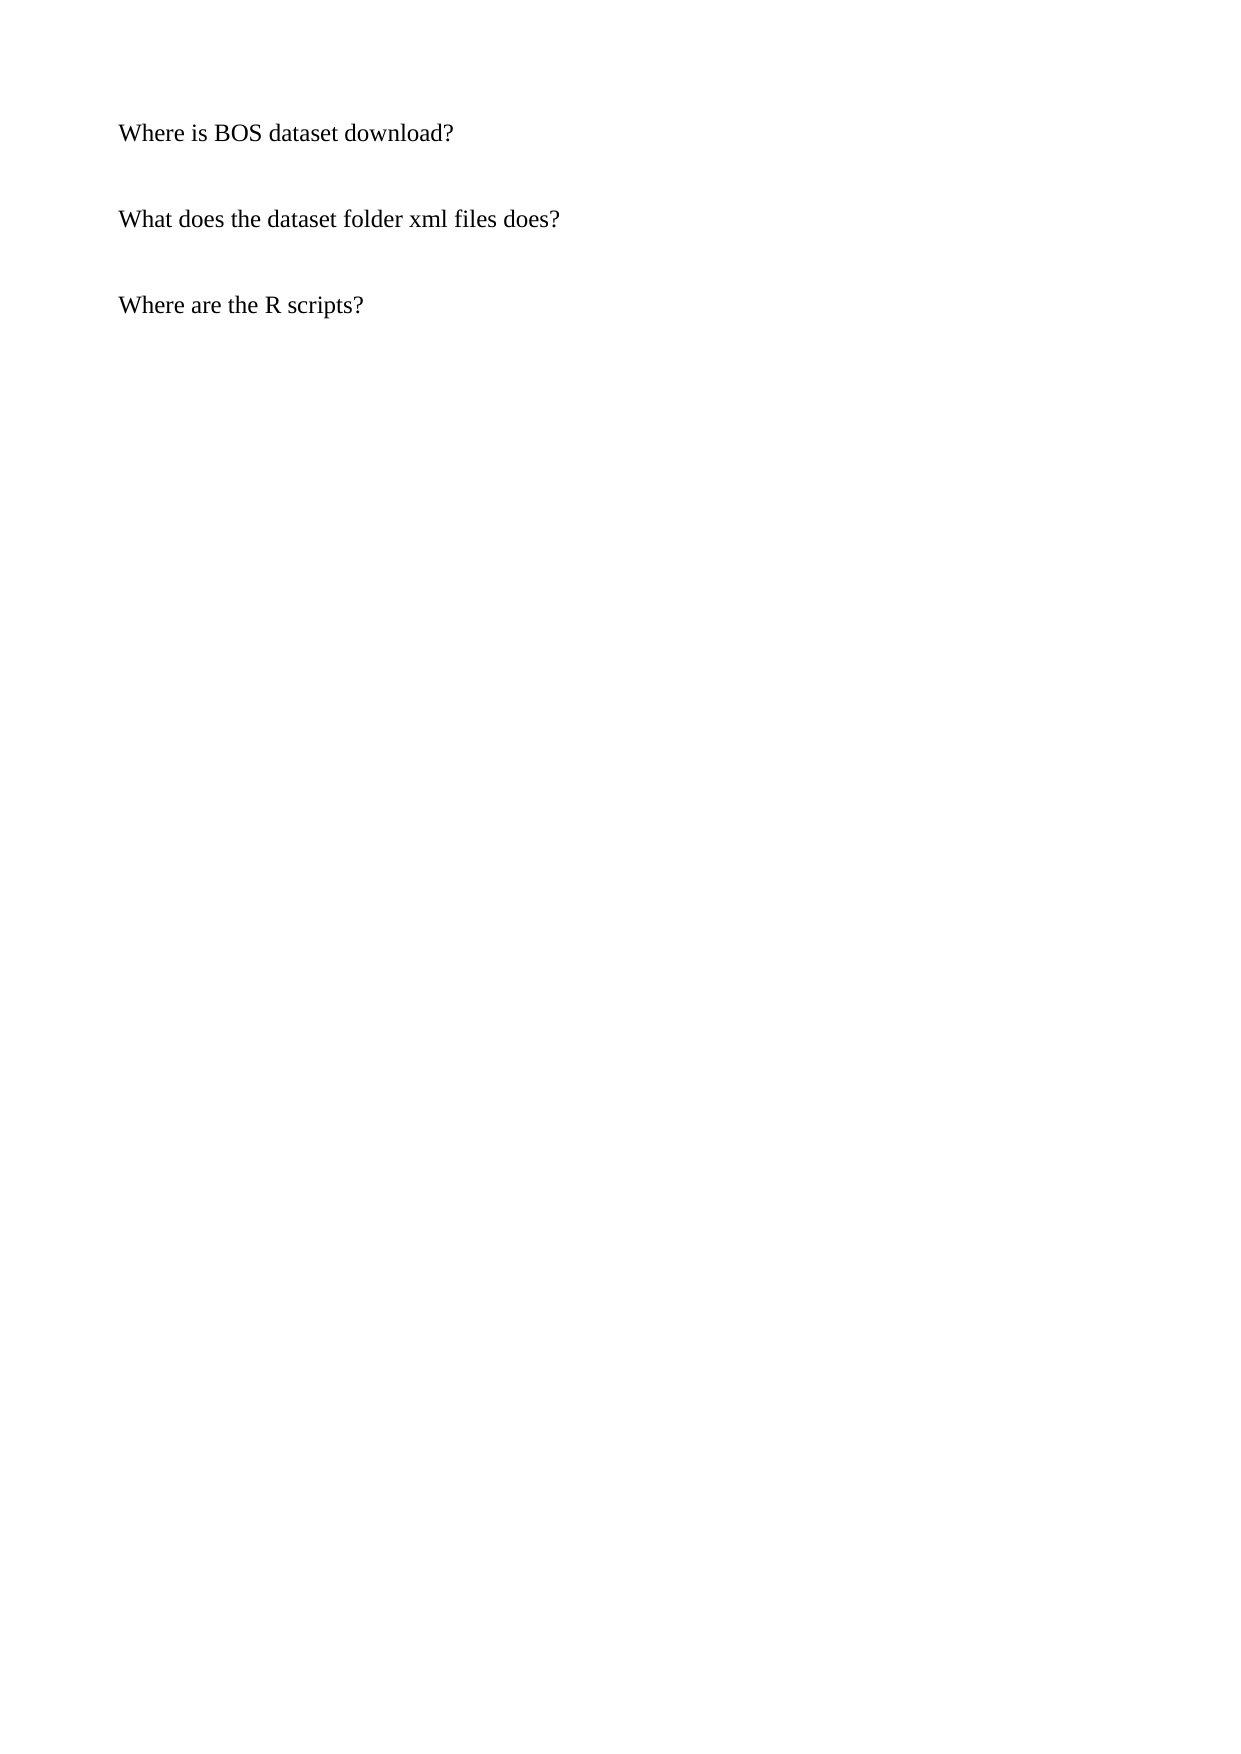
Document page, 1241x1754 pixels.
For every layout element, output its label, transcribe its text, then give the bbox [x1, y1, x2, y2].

text What does the dataset folder xml files does? [118, 204, 1122, 233]
text Where are the R scripts? [118, 291, 1122, 319]
text Where is BOS dataset download? [118, 118, 1122, 147]
